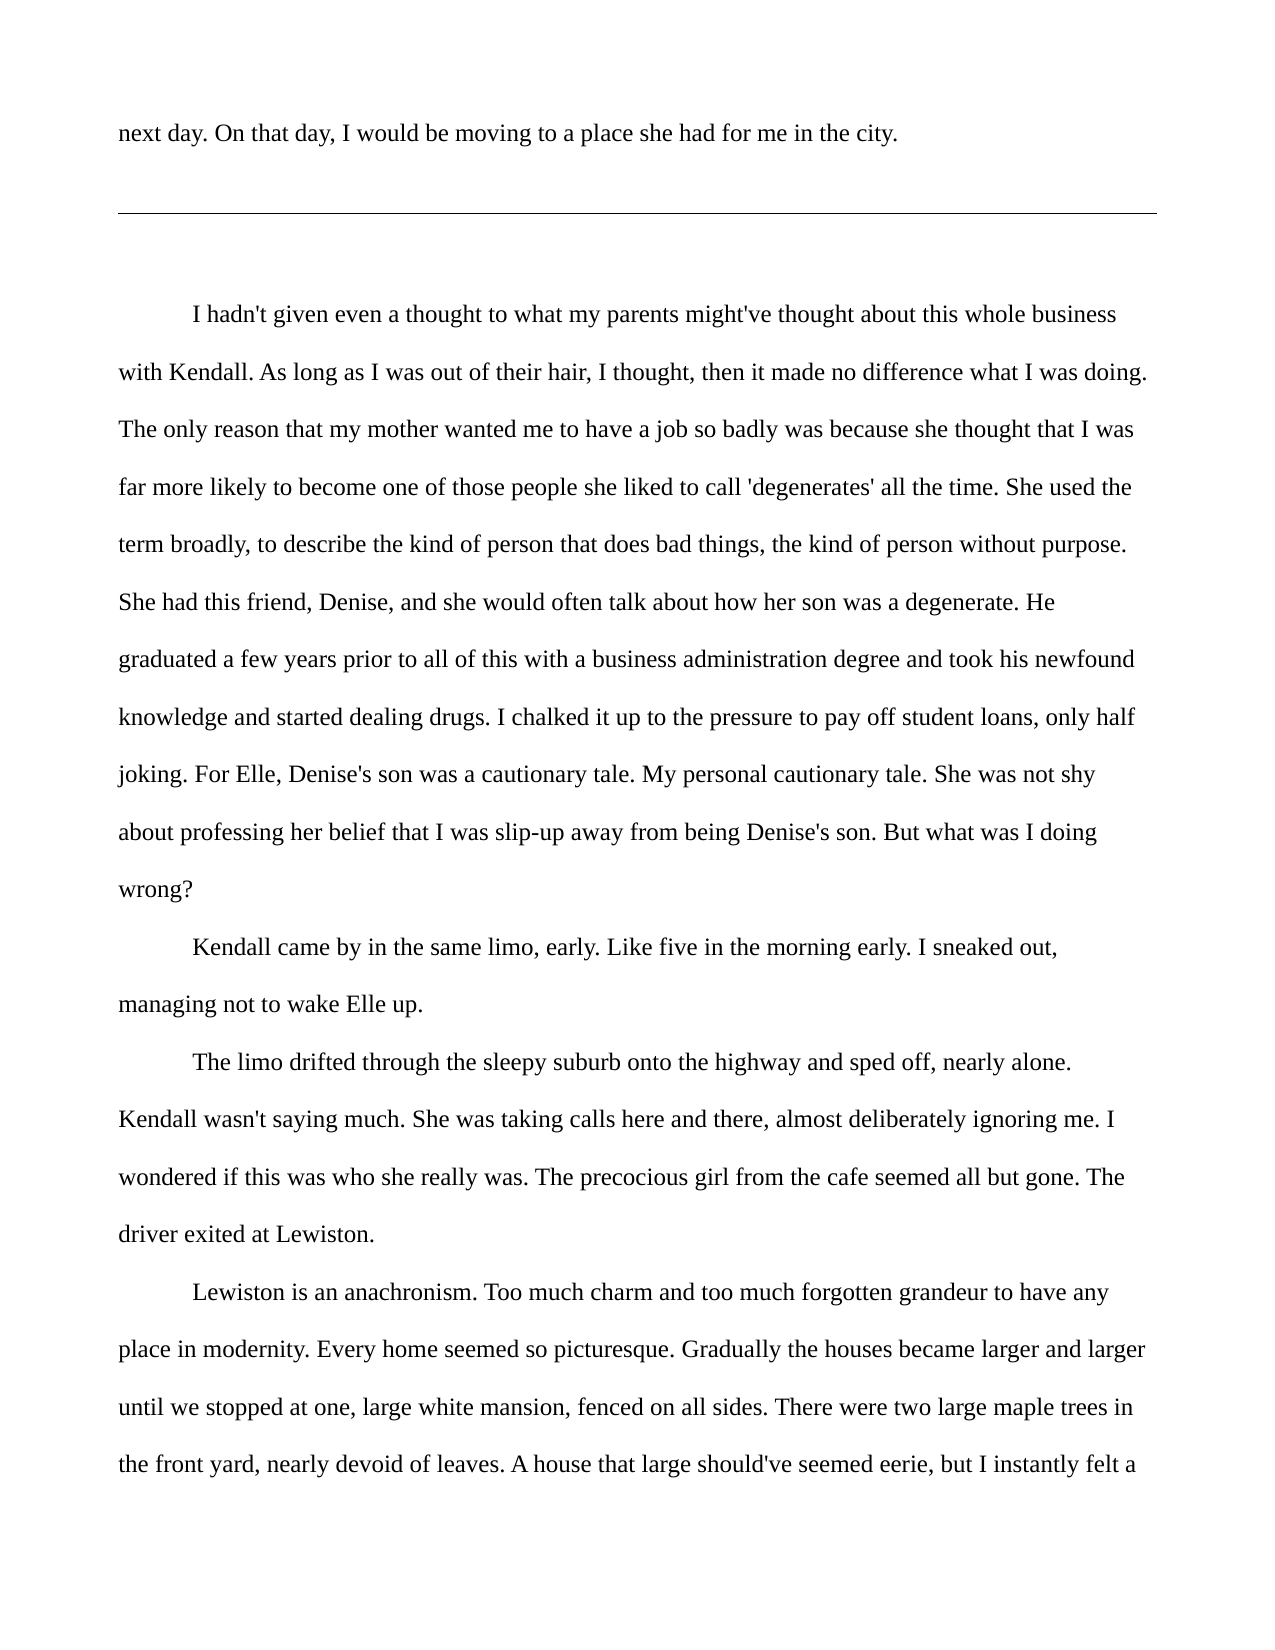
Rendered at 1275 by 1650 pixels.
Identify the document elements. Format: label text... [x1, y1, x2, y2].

text next day. On that day, I would be moving to a place she had for me in the city. [118, 118, 1157, 147]
text I hadn't given even a thought to what my parents might've thought about this whole business with Kendall. As long as I was out of their hair, I thought, then it made no difference what I was doing. The only reason that my mother wanted me to have a job so badly was because she thought that I was far more likely to become one of those people she liked to call 'degenerates' all the time. She used the term broadly, to describe the kind of person that does bad things, the kind of person without purpose. She had this friend, Denise, and she would often talk about how her son was a degenerate. He graduated a few years prior to all of this with a business administration degree and took his newfound knowledge and started dealing drugs. I chalked it up to the pressure to pay off student loans, only half joking. For Elle, Denise's son was a cautionary tale. My personal cautionary tale. She was not shy about professing her belief that I was slip-up away from being Denise's son. But what was I doing wrong? [118, 299, 1157, 903]
text Kendall came by in the same limo, early. Like five in the morning early. I sneaked out, managing not to wake Elle up. [118, 932, 1157, 1018]
text Lewiston is an anachronism. Too much charm and too much forgotten grandeur to have any place in modernity. Every home seemed so picturesque. Gradually the houses became larger and larger until we stopped at one, large white mansion, fenced on all sides. There were two large maple trees in the front yard, nearly devoid of leaves. A house that large should've seemed eerie, but I instantly felt a [118, 1277, 1157, 1478]
text The limo drifted through the sleepy suburb onto the highway and sped off, nearly alone. Kendall wasn't saying much. She was taking calls here and there, almost deliberately ignoring me. I wondered if this was who she really was. The precocious girl from the cafe seemed all but gone. The driver exited at Lewiston. [118, 1047, 1157, 1248]
